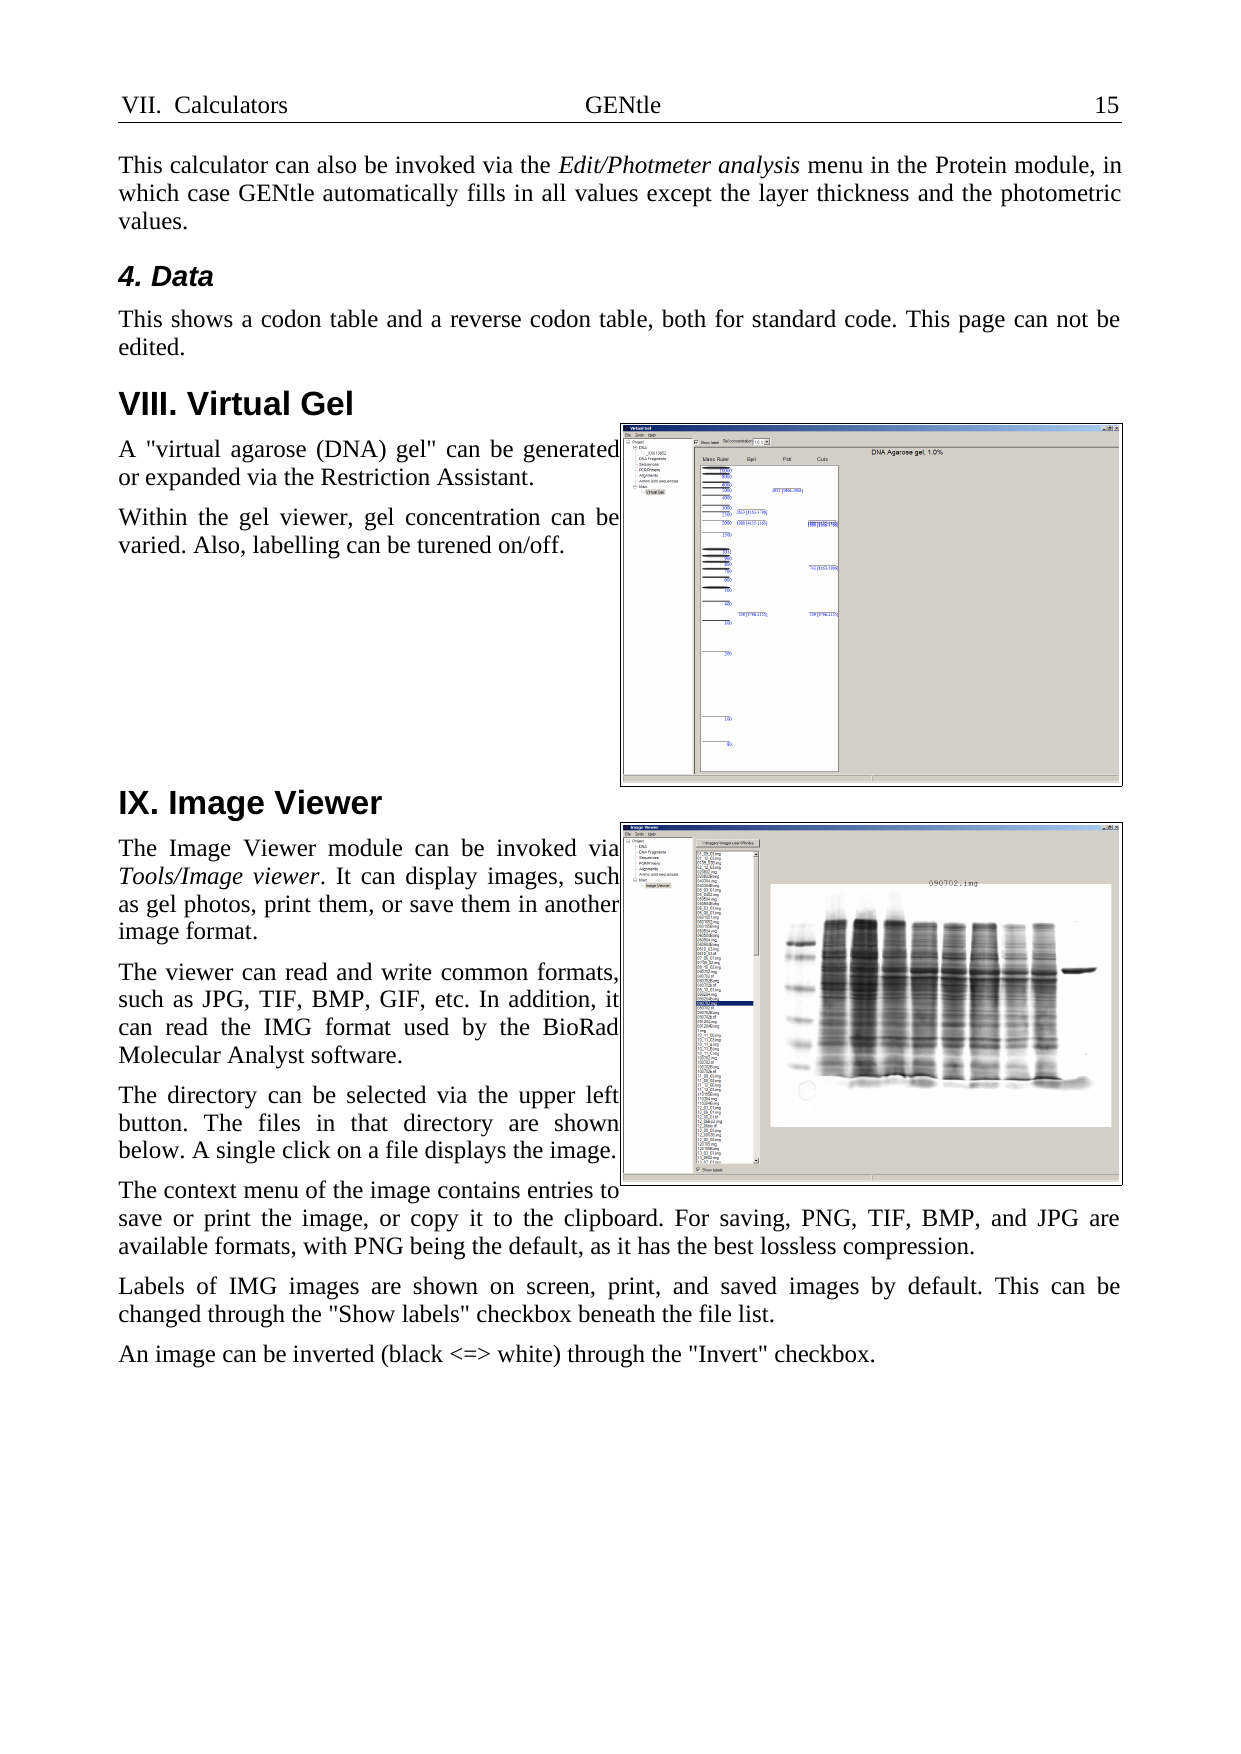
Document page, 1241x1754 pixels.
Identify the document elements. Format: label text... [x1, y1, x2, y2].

text This shows a codon table and a reverse codon table, both for standard code. This page can not be edited. [118, 305, 1122, 360]
text The context menu of the image contains entries to save or print the image, or copy it to the clipboard. For saving, PNG, TIF, BMP, and JPG are available formats, with PNG being the default, as it has the best lossless compression. [118, 1177, 1122, 1260]
picture [623, 425, 1119, 783]
text The viewer can read and write common formats, such as JPG, TIF, BMP, GIF, etc. In addition, it can read the IMG format used by the BioRad Molecular Analyst software. [118, 958, 620, 1068]
subtitle Virtual Gel [118, 385, 1122, 423]
text Within the gel viewer, gel concentration can be varied. Also, labelling can be turened on/off. [118, 503, 620, 558]
text This calculator can also be invoked via the Edit/Photmeter analysis menu in the Protein module, in which case GENtle automatically fills in all values except the layer thickness and the photometric values. [118, 152, 1122, 235]
text Labels of IMG images are shown on screen, print, and saved images by default. This can be changed through the "Show labels" checkbox beneath the file list. [118, 1272, 1122, 1328]
subtitle Image Viewer [118, 784, 1122, 822]
subtitle Data [118, 260, 1122, 292]
text A "virtual agarose (DNA) gel" can be generated or expanded via the Restriction Assistant. [118, 435, 620, 491]
text An image can be inverted (black <=> white) through the "Invert" checkbox. [118, 1340, 1122, 1368]
text [621, 823, 1122, 1185]
text The Image Viewer module can be invoked via Tools/Image viewer. It can display images, such as gel photos, print them, or save them in another image format. [118, 834, 620, 945]
picture [623, 825, 1119, 1182]
text [621, 424, 1122, 786]
text The directory can be selected via the upper left button. The files in that directory are shown below. A single click on a file displays the image. [118, 1081, 620, 1164]
